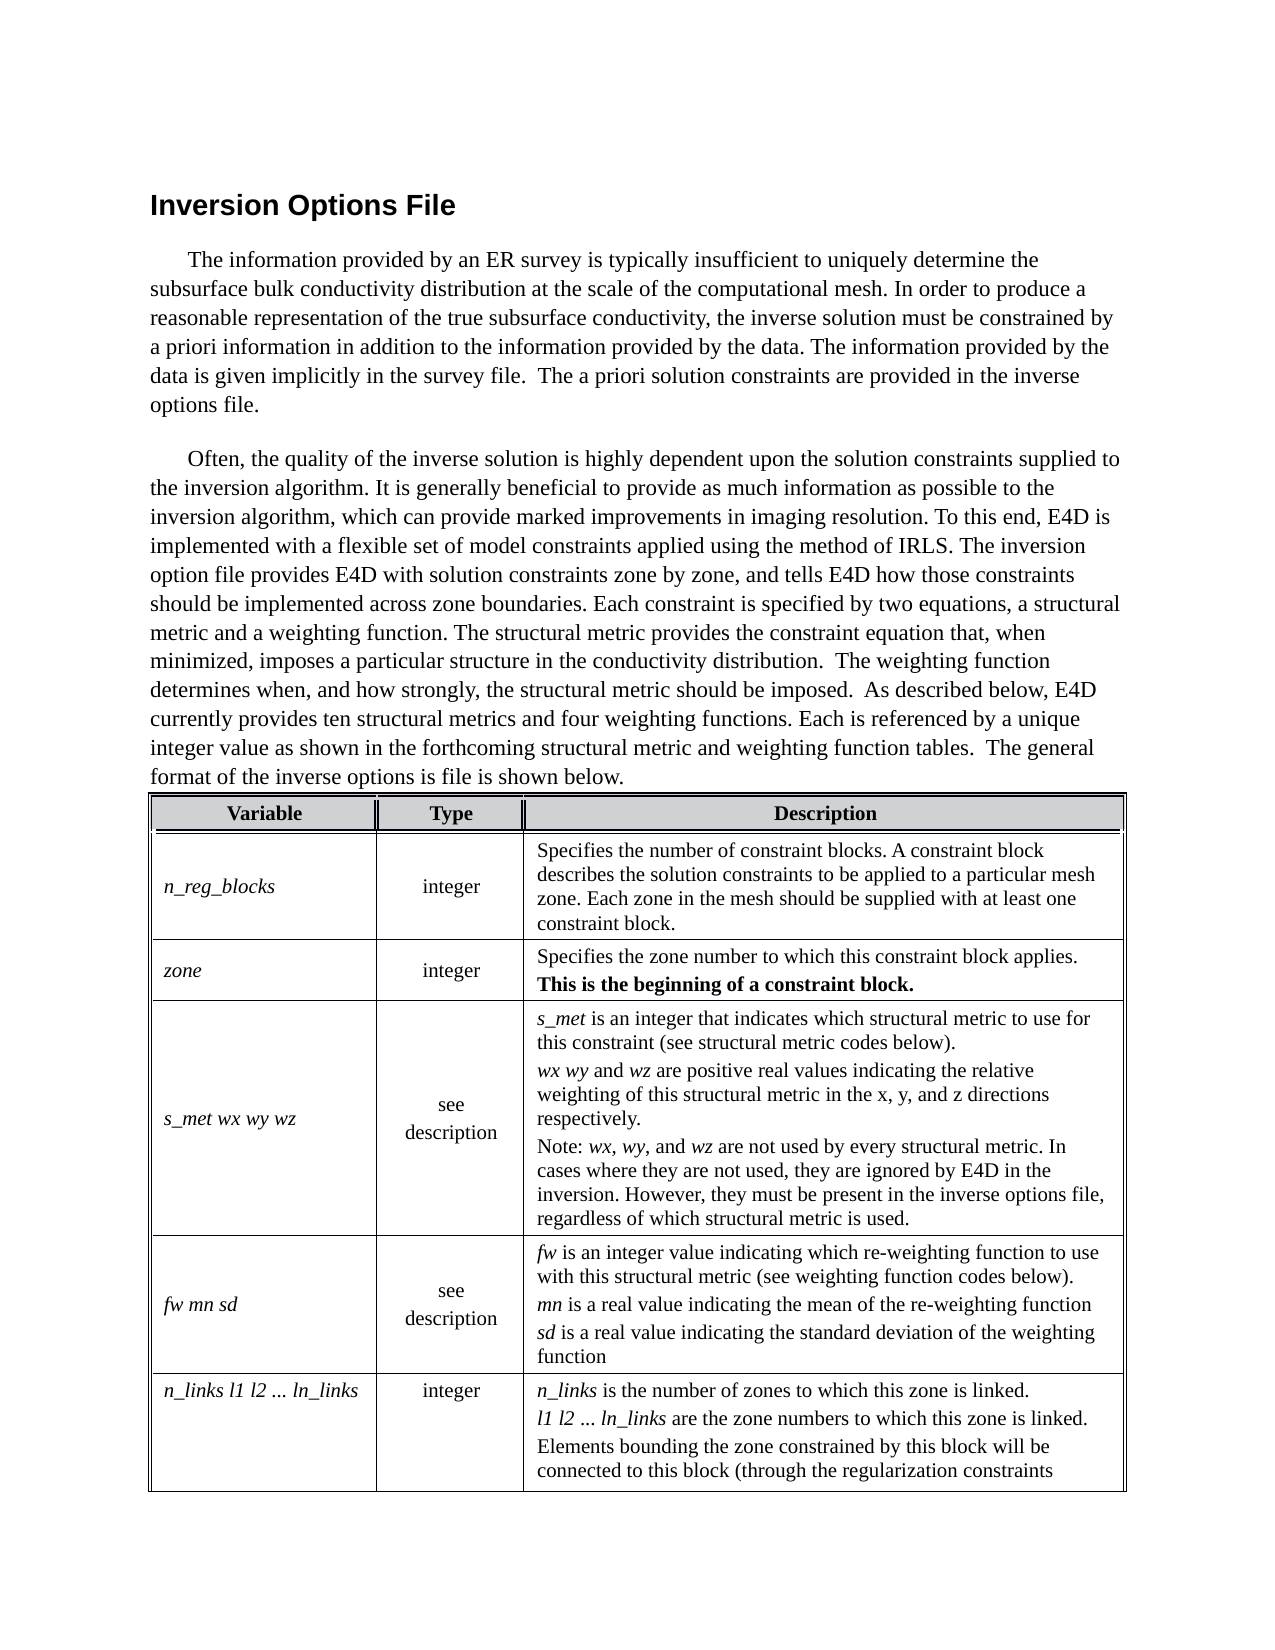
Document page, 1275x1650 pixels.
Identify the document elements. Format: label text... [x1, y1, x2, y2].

table_cell n_links is the number of zones to which this zone is linked. l1 l2 ... ln_links are the zone numbers to which this zone is linked. Elements bounding the zone constrained by this block will be connected to this block (through the regularization constraints [524, 1374, 1123, 1491]
table_cell see description [377, 1001, 523, 1234]
text Often, the quality of the inverse solution is highly dependent upon the solution constraints supplied to the inversion algorithm. It is generally beneficial to provide as much information as possible to the inversion algorithm, which can provide marked improvements in imaging resolution. To this end, E4D is implemented with a flexible set of model constraints applied using the method of IRLS. The inversion option file provides E4D with solution constraints zone by zone, and tells E4D how those constraints should be implemented across zone boundaries. Each constraint is specified by two equations, a structural metric and a weighting function. The structural metric provides the constraint equation that, when minimized, imposes a particular structure in the conductivity distribution. The weighting function determines when, and how strongly, the structural metric should be imposed. As described below, E4D currently provides ten structural metrics and four weighting functions. Each is referenced by a unique integer value as shown in the forthcoming structural metric and weighting function tables. The general format of the inverse options is file is shown below. [150, 445, 1125, 790]
table_cell fw mn sd [152, 1236, 376, 1373]
table_cell fw is an integer value indicating which re-weighting function to use with this structural metric (see weighting function codes below). mn is a real value indicating the mean of the re-weighting function sd is a real value indicating the standard deviation of the weighting function [524, 1236, 1123, 1373]
table_cell n_reg_blocks [150, 829, 376, 939]
table_cell Specifies the number of constraint blocks. A constraint block describes the solution constraints to be applied to a particular mesh zone. Each zone in the mesh should be supplied with at least one constraint block. [524, 829, 1125, 939]
table_cell integer [377, 940, 523, 1000]
table_cell see description [377, 1236, 523, 1373]
table_cell Specifies the zone number to which this constraint block applies. This is the beginning of a constraint block. [524, 940, 1123, 1000]
table_cell zone [152, 940, 376, 1000]
table_header Type [377, 796, 523, 829]
table_cell s_met wx wy wz [152, 1001, 376, 1234]
text The information provided by an ER survey is typically insufficient to uniquely determine the subsurface bulk conductivity distribution at the scale of the computational mesh. In order to produce a reasonable representation of the true subsurface conductivity, the inverse solution must be constrained by a priori information in addition to the information provided by the data. The information provided by the data is given implicitly in the survey file. The a priori solution constraints are provided in the inverse options file. [150, 246, 1125, 417]
table_cell n_links l1 l2 ... ln_links [152, 1374, 376, 1491]
table_cell s_met is an integer that indicates which structural metric to use for this constraint (see structural metric codes below). wx wy and wz are positive real values indicating the relative weighting of this structural metric in the x, y, and z directions respectively. Note: wx, wy, and wz are not used by every structural metric. In cases where they are not used, they are ignored by E4D in the inversion. However, they must be present in the inverse options file, regardless of which structural metric is used. [524, 1001, 1123, 1234]
table_cell integer [377, 834, 523, 939]
table_cell integer [377, 1374, 523, 1491]
table_header Description [523, 794, 1125, 829]
subtitle Inversion Options File [150, 187, 1125, 221]
table_header Variable [150, 794, 377, 829]
